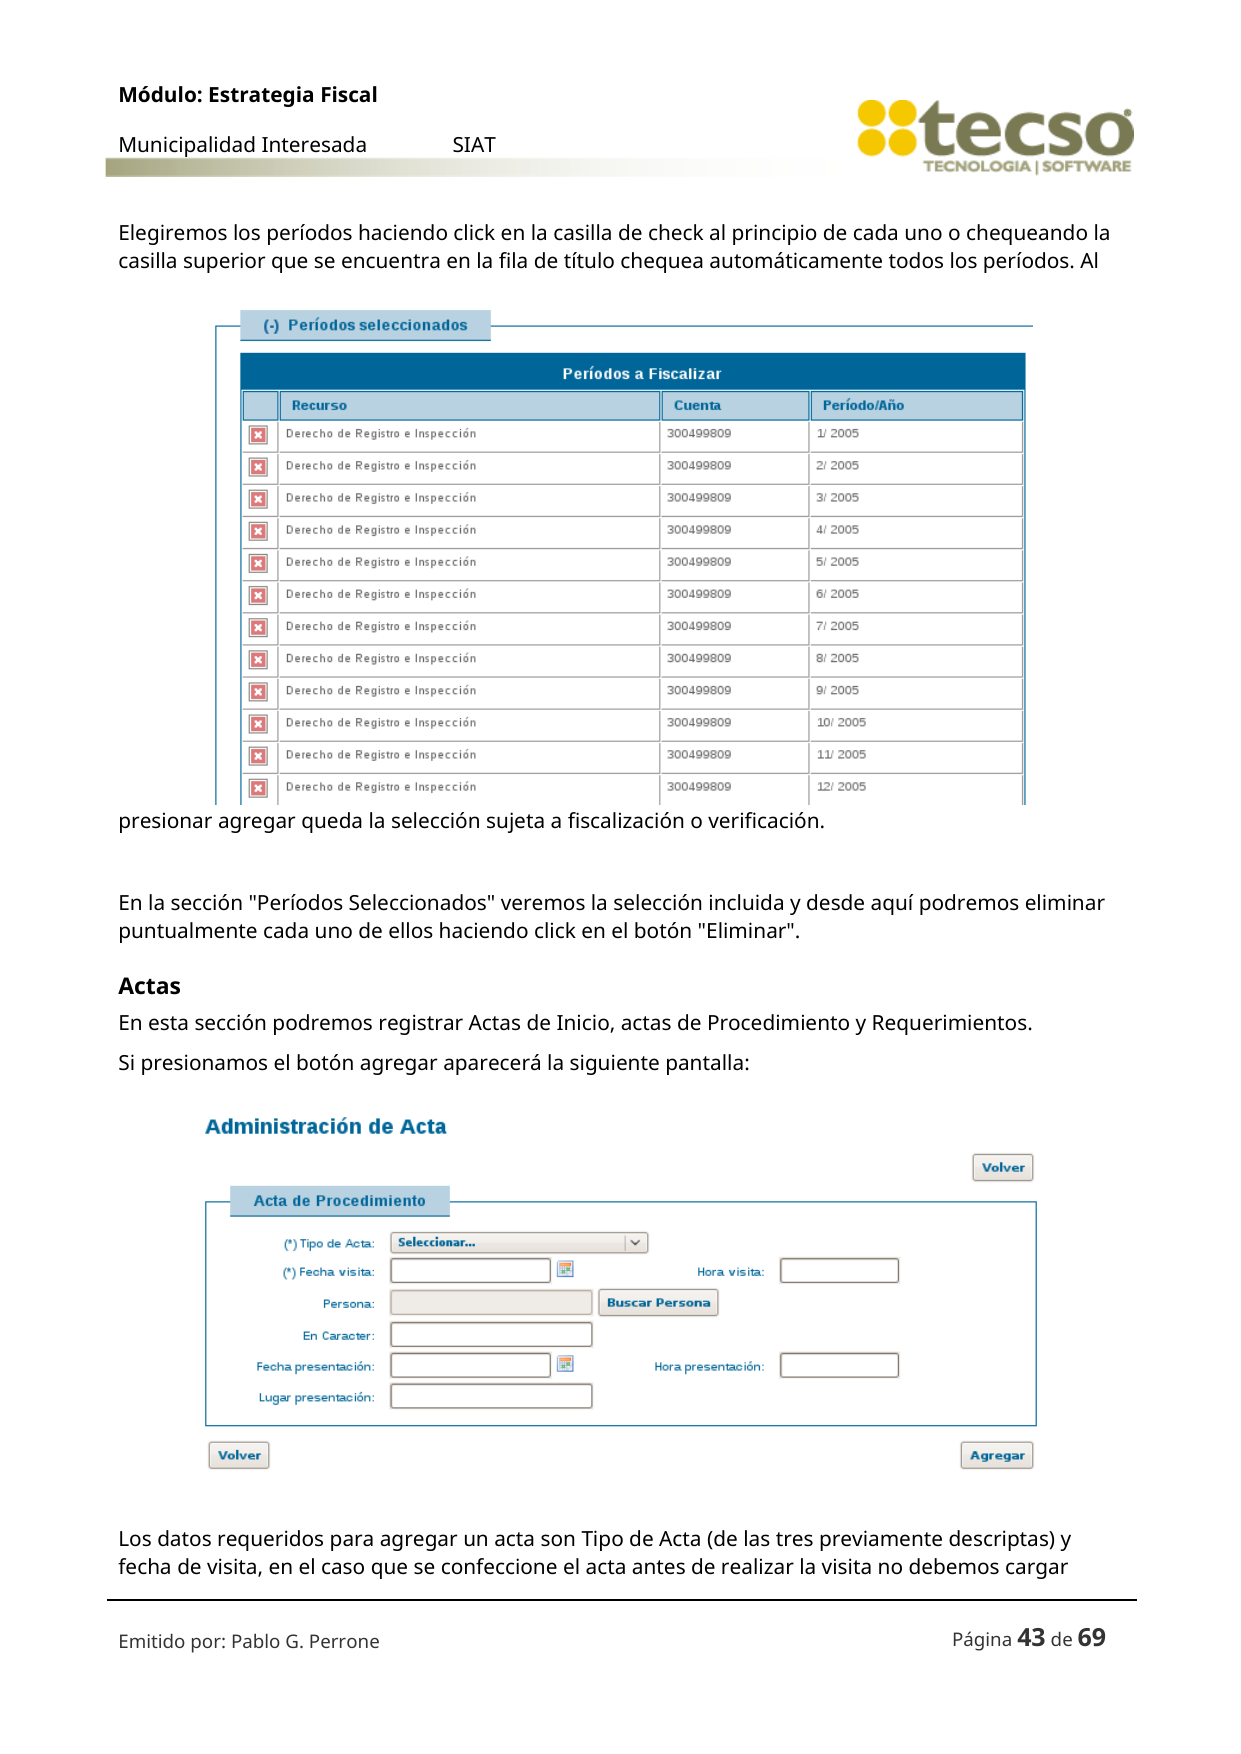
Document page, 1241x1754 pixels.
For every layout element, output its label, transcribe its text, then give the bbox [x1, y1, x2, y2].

picture [191, 1110, 1049, 1482]
text En la sección "Períodos Seleccionados" veremos la selección incluida y desde aquí podremos eliminar puntualmente cada uno de ellos haciendo click en el botón "Eliminar". [118, 888, 1122, 945]
picture [207, 303, 1033, 805]
text Los datos requeridos para agregar un acta son Tipo de Acta (de las tres previamente descriptas) y fecha de visita, en el caso que se confeccione el acta antes de realizar la visita no debemos cargar [118, 1524, 1122, 1581]
text En esta sección podremos registrar Actas de Inicio, actas de Procedimiento y Requerimientos. [118, 1008, 1122, 1036]
text Elegiremos los períodos haciendo click en la casilla de check al principio de cada uno o chequeando la casilla superior que se encuentra en la fila de título chequea automáticamente todos los períodos. Al presionar agregar queda la selección sujeta a fiscalización o verificación. [118, 218, 1122, 835]
picture [105, 100, 1134, 177]
subtitle Actas [118, 970, 1122, 1001]
text Si presionamos el botón agregar aparecerá la siguiente pantalla: [118, 1048, 1122, 1077]
